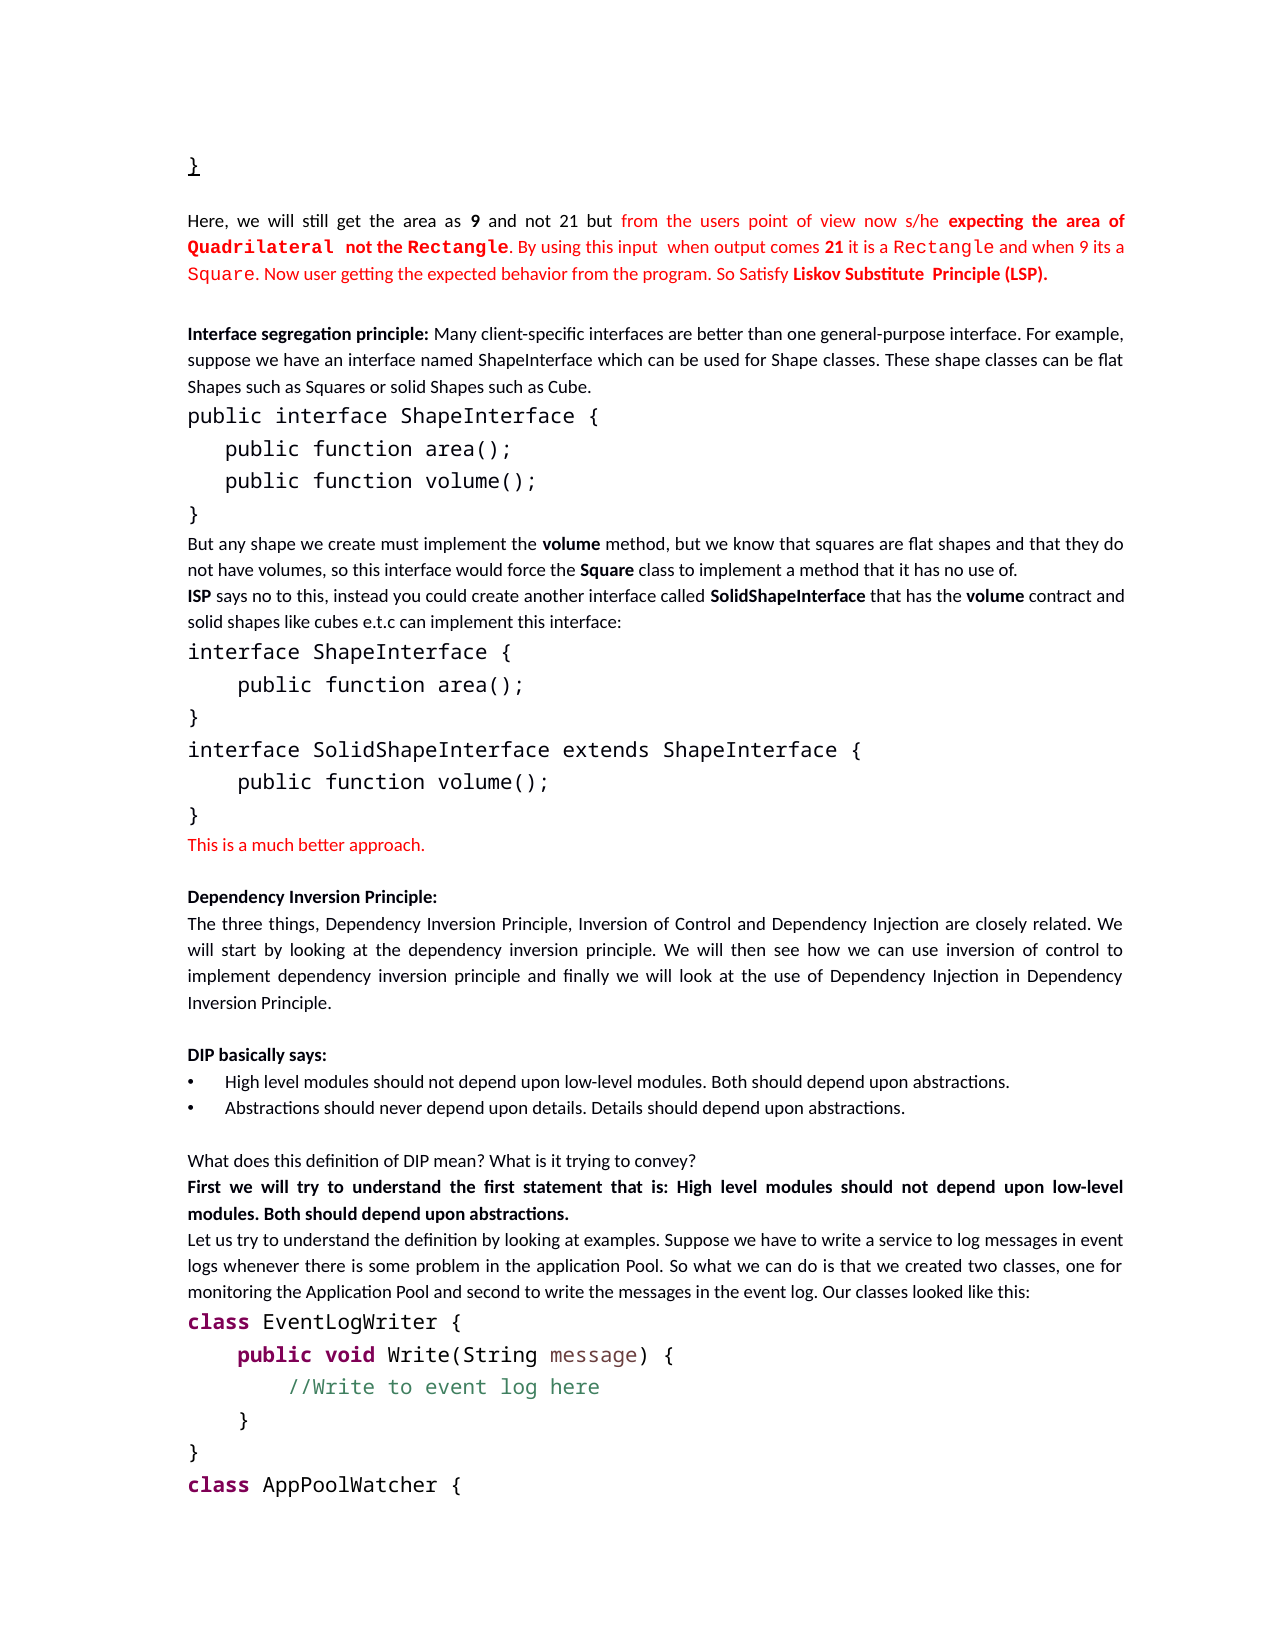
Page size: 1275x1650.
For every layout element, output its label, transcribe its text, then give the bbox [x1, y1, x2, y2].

list The three things, Dependency Inversion Principle, Inversion of Control and Dependency Injection are closely related. We will start by looking at the dependency inversion principle. We will then see how we can use inversion of control to implement dependency inversion principle and finally we will look at the use of Dependency Injection in Dependency Inversion Principle. [150, 912, 1125, 1014]
list This is a much better approach. [150, 833, 1125, 856]
list But any shape we create must implement the volume method, but we know that squares are flat shapes and that they do not have volumes, so this interface would force the Square class to implement a method that it has no use of. [150, 532, 1125, 581]
list High level modules should not depend upon low-level modules. Both should depend upon abstractions. [187, 1070, 1125, 1093]
list class AppPoolWatcher { [150, 1470, 1125, 1498]
list Dependency Inversion Principle: [150, 885, 1125, 908]
list Here, we will still get the area as 9 and not 21 but from the users point of view now s/he expecting the area of Quadrilateral not the Rectangle. By using this input when output comes 21 it is a Rectangle and when 9 its a Square. Now user getting the expected behavior from the program. So Satisfy Liskov Substitute Principle (LSP). [150, 209, 1125, 286]
list public function volume(); [150, 767, 1125, 796]
list public interface ShapeInterface { [150, 401, 1125, 430]
list interface ShapeInterface { [150, 637, 1125, 666]
list public function area(); [150, 670, 1125, 698]
list interface SolidShapeInterface extends ShapeInterface { [150, 735, 1125, 763]
list First we will try to understand the first statement that is: High level modules should not depend upon low-level modules. Both should depend upon abstractions. [150, 1175, 1125, 1224]
list Interface segregation principle: Many client-specific interfaces are better than one general-purpose interface. For example, suppose we have an interface named ShapeInterface which can be used for Shape classes. These shape classes can be flat Shapes such as Squares or solid Shapes such as Cube. [150, 322, 1125, 398]
list DIP basically says: [150, 1043, 1125, 1066]
list Let us try to understand the definition by looking at examples. Suppose we have to write a service to log messages in event logs whenever there is some problem in the application Pool. So what we can do is that we created two classes, one for monitoring the Application Pool and second to write the messages in the event log. Our classes looked like this: [150, 1228, 1125, 1304]
list } [150, 1405, 1125, 1433]
list public function area(); [187, 434, 1125, 462]
list } [150, 702, 1125, 731]
list //Write to event log here [150, 1372, 1125, 1401]
list Abstractions should never depend upon details. Details should depend upon abstractions. [187, 1096, 1125, 1119]
list } [150, 800, 1125, 828]
list public void Write(String message) { [150, 1340, 1125, 1368]
list public function volume(); [187, 466, 1125, 495]
list class EventLogWriter { [150, 1307, 1125, 1336]
list } [150, 150, 1125, 178]
list } [150, 499, 1125, 527]
list What does this definition of DIP mean? What is it trying to convey? [150, 1149, 1125, 1172]
list ISP says no to this, instead you could create another interface called SolidShapeInterface that has the volume contract and solid shapes like cubes e.t.c can implement this interface: [150, 584, 1125, 634]
list } [150, 1437, 1125, 1466]
